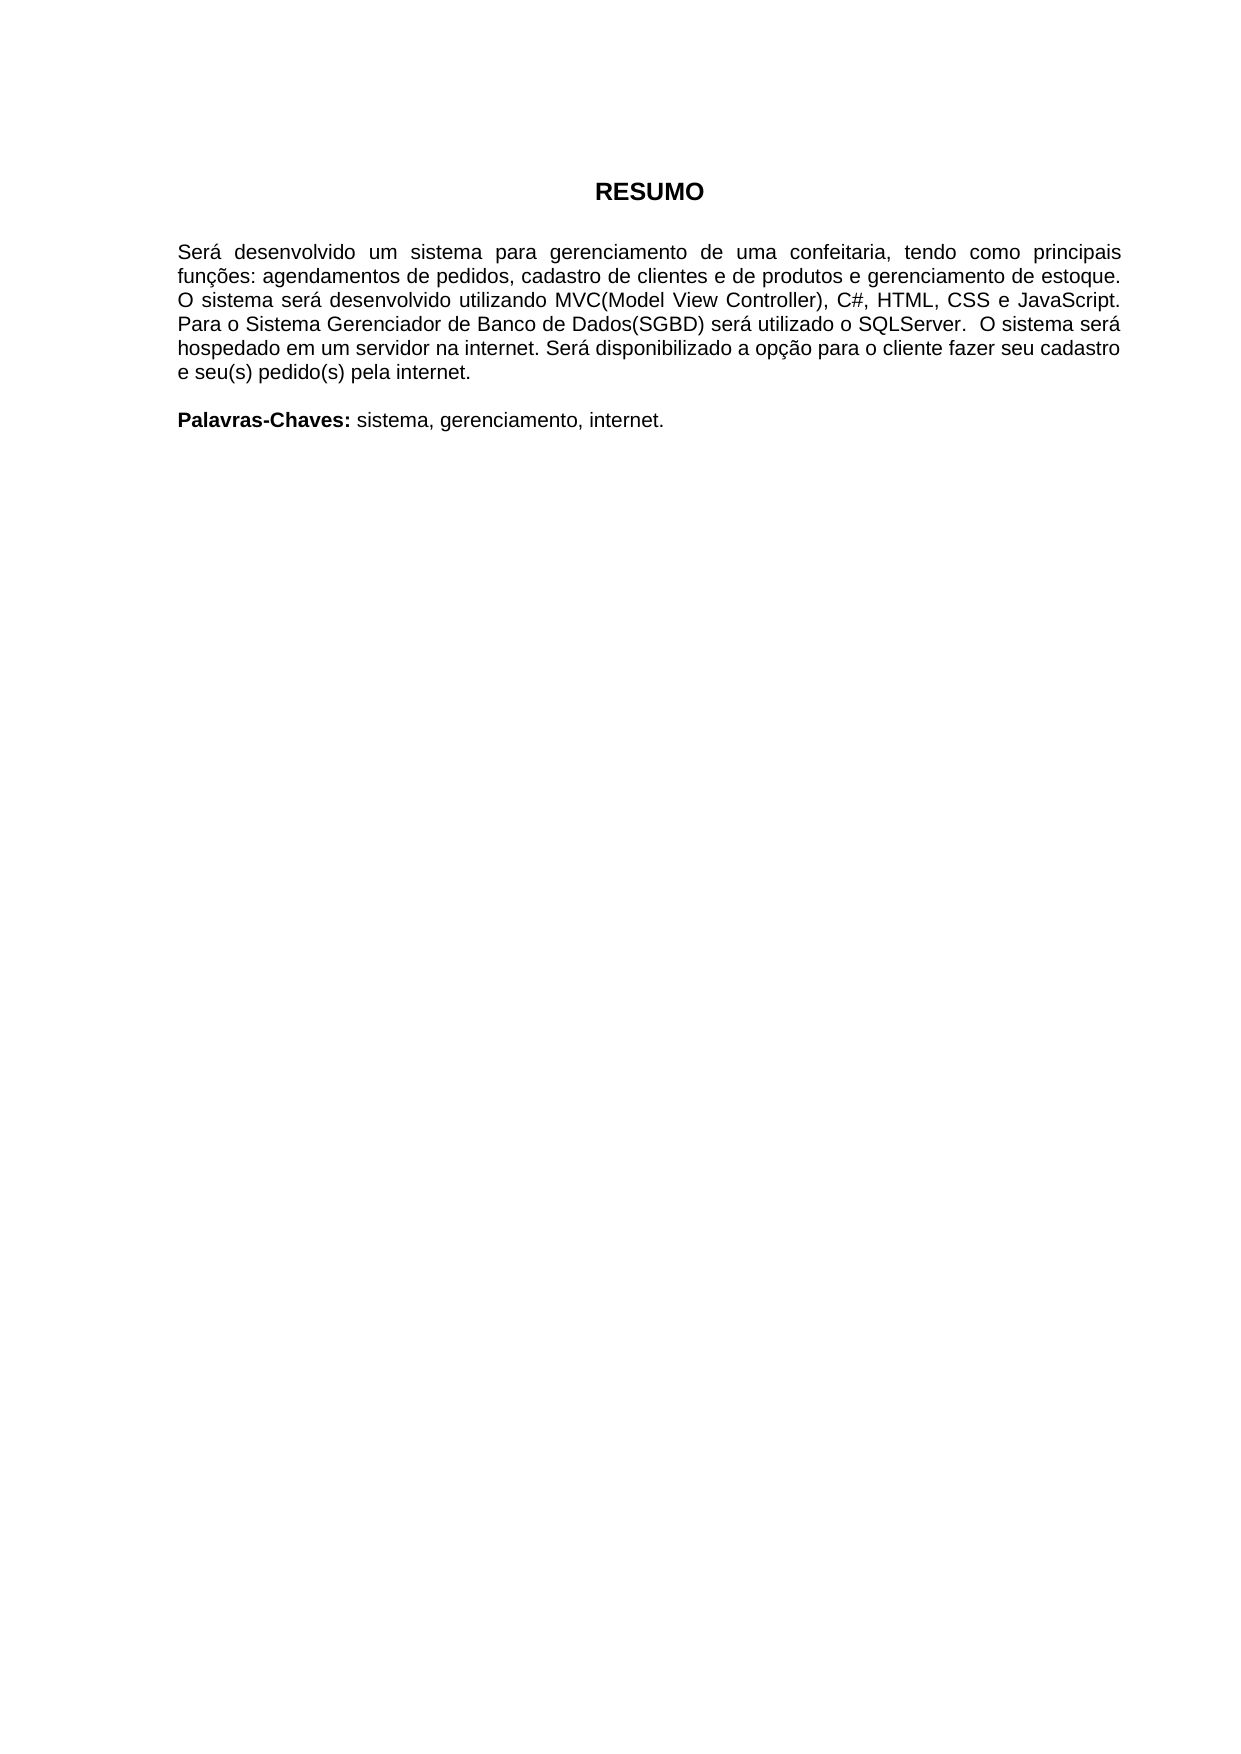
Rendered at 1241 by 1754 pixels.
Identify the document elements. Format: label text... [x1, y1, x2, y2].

text Palavras-Chaves: sistema, gerenciamento, internet. [177, 408, 1122, 432]
text RESUMO [177, 177, 1122, 206]
text Será desenvolvido um sistema para gerenciamento de uma confeitaria, tendo como principais funções: agendamentos de pedidos, cadastro de clientes e de produtos e gerenciamento de estoque. O sistema será desenvolvido utilizando MVC(Model View Controller), C#, HTML, CSS e JavaScript. Para o Sistema Gerenciador de Banco de Dados(SGBD) será utilizado o SQLServer. O sistema será hospedado em um servidor na internet. Será disponibilizado a opção para o cliente fazer seu cadastro e seu(s) pedido(s) pela internet. [177, 240, 1122, 384]
